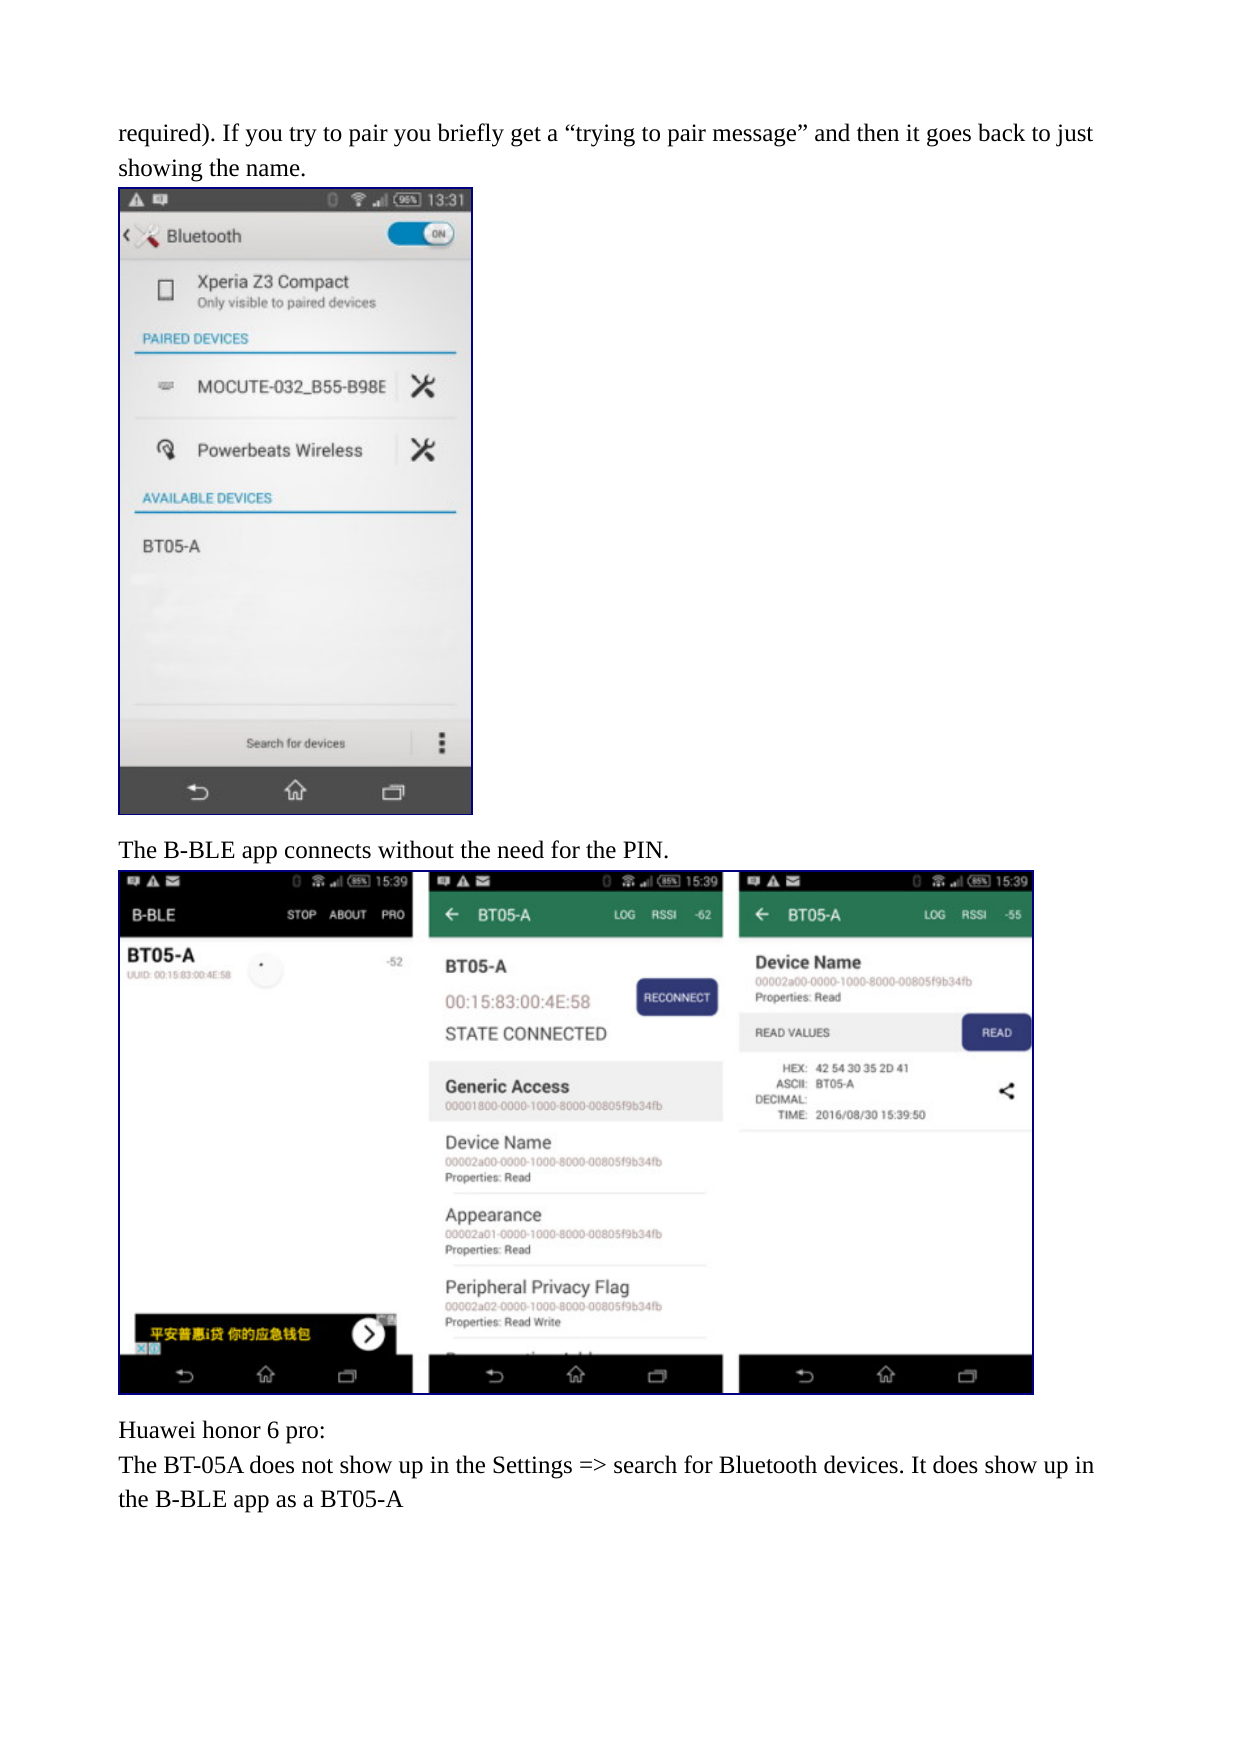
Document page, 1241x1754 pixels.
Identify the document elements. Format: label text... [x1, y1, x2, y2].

text The B-BLE app connects without the need for the PIN. [118, 836, 1122, 1395]
picture [120, 872, 1032, 1393]
picture [120, 189, 471, 814]
text required). If you try to pair you briefly get a “trying to pair message” and then it goes back to just showing the name. [118, 118, 1122, 815]
text Huawei honor 6 pro: The BT-05A does not show up in the Settings => search for Bluetooth devices. It does show up in the B-BLE app as a BT05-A [118, 1415, 1122, 1513]
